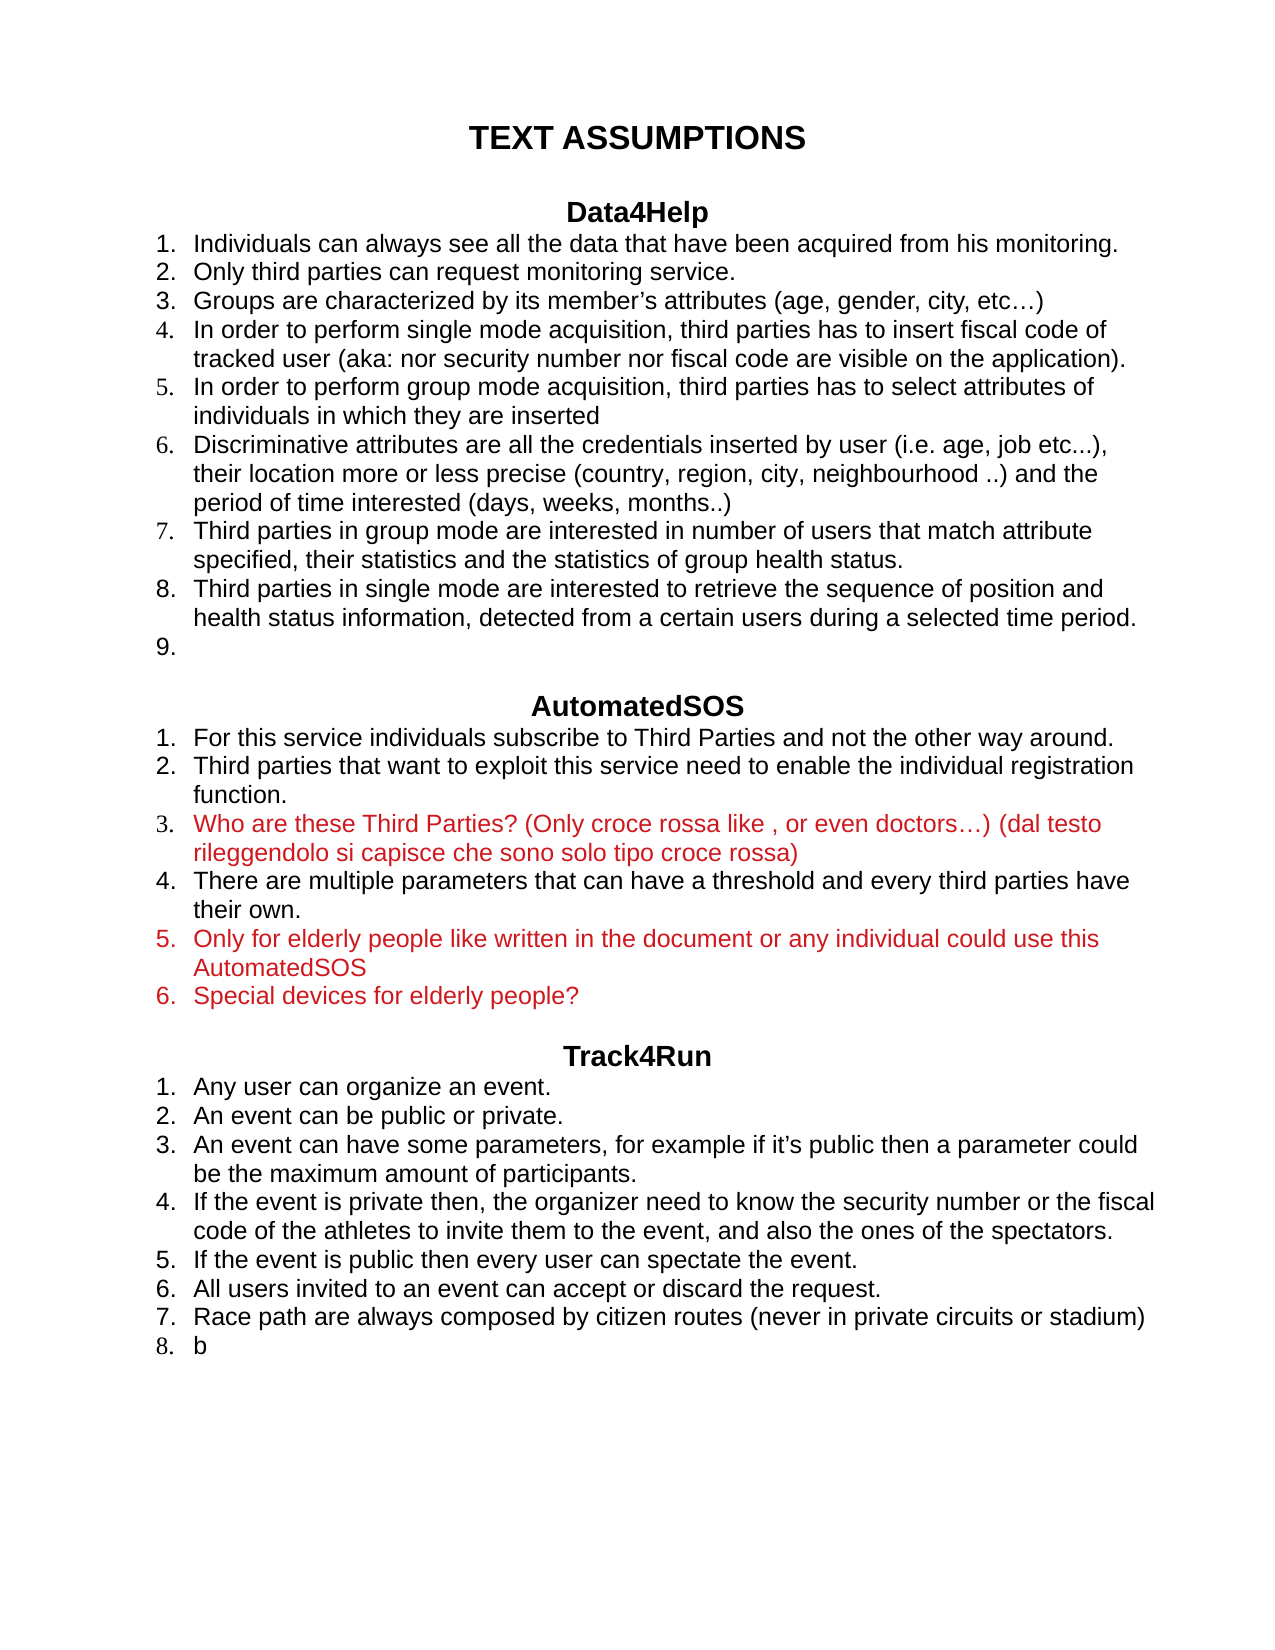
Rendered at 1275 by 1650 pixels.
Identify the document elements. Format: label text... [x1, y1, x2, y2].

text AutomatedSOS [118, 689, 1157, 722]
list An event can be public or private. [156, 1101, 1157, 1130]
text Track4Run [118, 1039, 1157, 1072]
list Who are these Third Parties? (Only croce rossa like , or even doctors…) (dal testo rileggendolo si capisce che sono solo tipo croce rossa) [156, 809, 1157, 866]
list Discriminative attributes are all the credentials inserted by user (i.e. age, job etc...), their location more or less precise (country, region, city, neighbourhood ..) and the period of time interested (days, weeks, months..) [156, 430, 1157, 516]
list Third parties that want to exploit this service need to enable the individual registration function. [156, 751, 1157, 809]
list For this service individuals subscribe to Third Parties and not the other way around. [156, 722, 1157, 751]
list b [156, 1331, 1157, 1360]
list Special devices for elderly people? [156, 981, 1157, 1010]
list In order to perform group mode acquisition, third parties has to select attributes of individuals in which they are inserted [156, 372, 1157, 430]
list Individuals can always see all the data that have been acquired from his monitoring. [156, 228, 1157, 257]
list An event can have some parameters, for example if it’s public then a parameter could be the maximum amount of participants. [156, 1130, 1157, 1187]
list If the event is private then, the organizer need to know the security number or the fiscal code of the athletes to invite them to the event, and also the ones of the spectators. [156, 1187, 1157, 1245]
list Third parties in single mode are interested to retrieve the sequence of position and health status information, detected from a certain users during a selected time period. [156, 574, 1157, 631]
list All users invited to an event can accept or discard the request. [156, 1274, 1157, 1302]
text Data4Help [118, 195, 1157, 228]
list Groups are characterized by its member’s attributes (age, gender, city, etc…) [156, 286, 1157, 315]
list If the event is public then every user can spectate the event. [156, 1245, 1157, 1274]
list In order to perform single mode acquisition, third parties has to insert fiscal code of tracked user (aka: nor security number nor fiscal code are visible on the application). [156, 315, 1157, 372]
list Only third parties can request monitoring service. [156, 257, 1157, 286]
list There are multiple parameters that can have a threshold and every third parties have their own. [156, 866, 1157, 924]
list Third parties in group mode are interested in number of users that match attribute specified, their statistics and the statistics of group health status. [156, 516, 1157, 574]
list Any user can organize an event. [156, 1072, 1157, 1101]
list Race path are always composed by citizen routes (never in private circuits or stadium) [156, 1302, 1157, 1331]
text TEXT ASSUMPTIONS [118, 118, 1157, 157]
list Only for elderly people like written in the document or any individual could use this AutomatedSOS [156, 924, 1157, 981]
